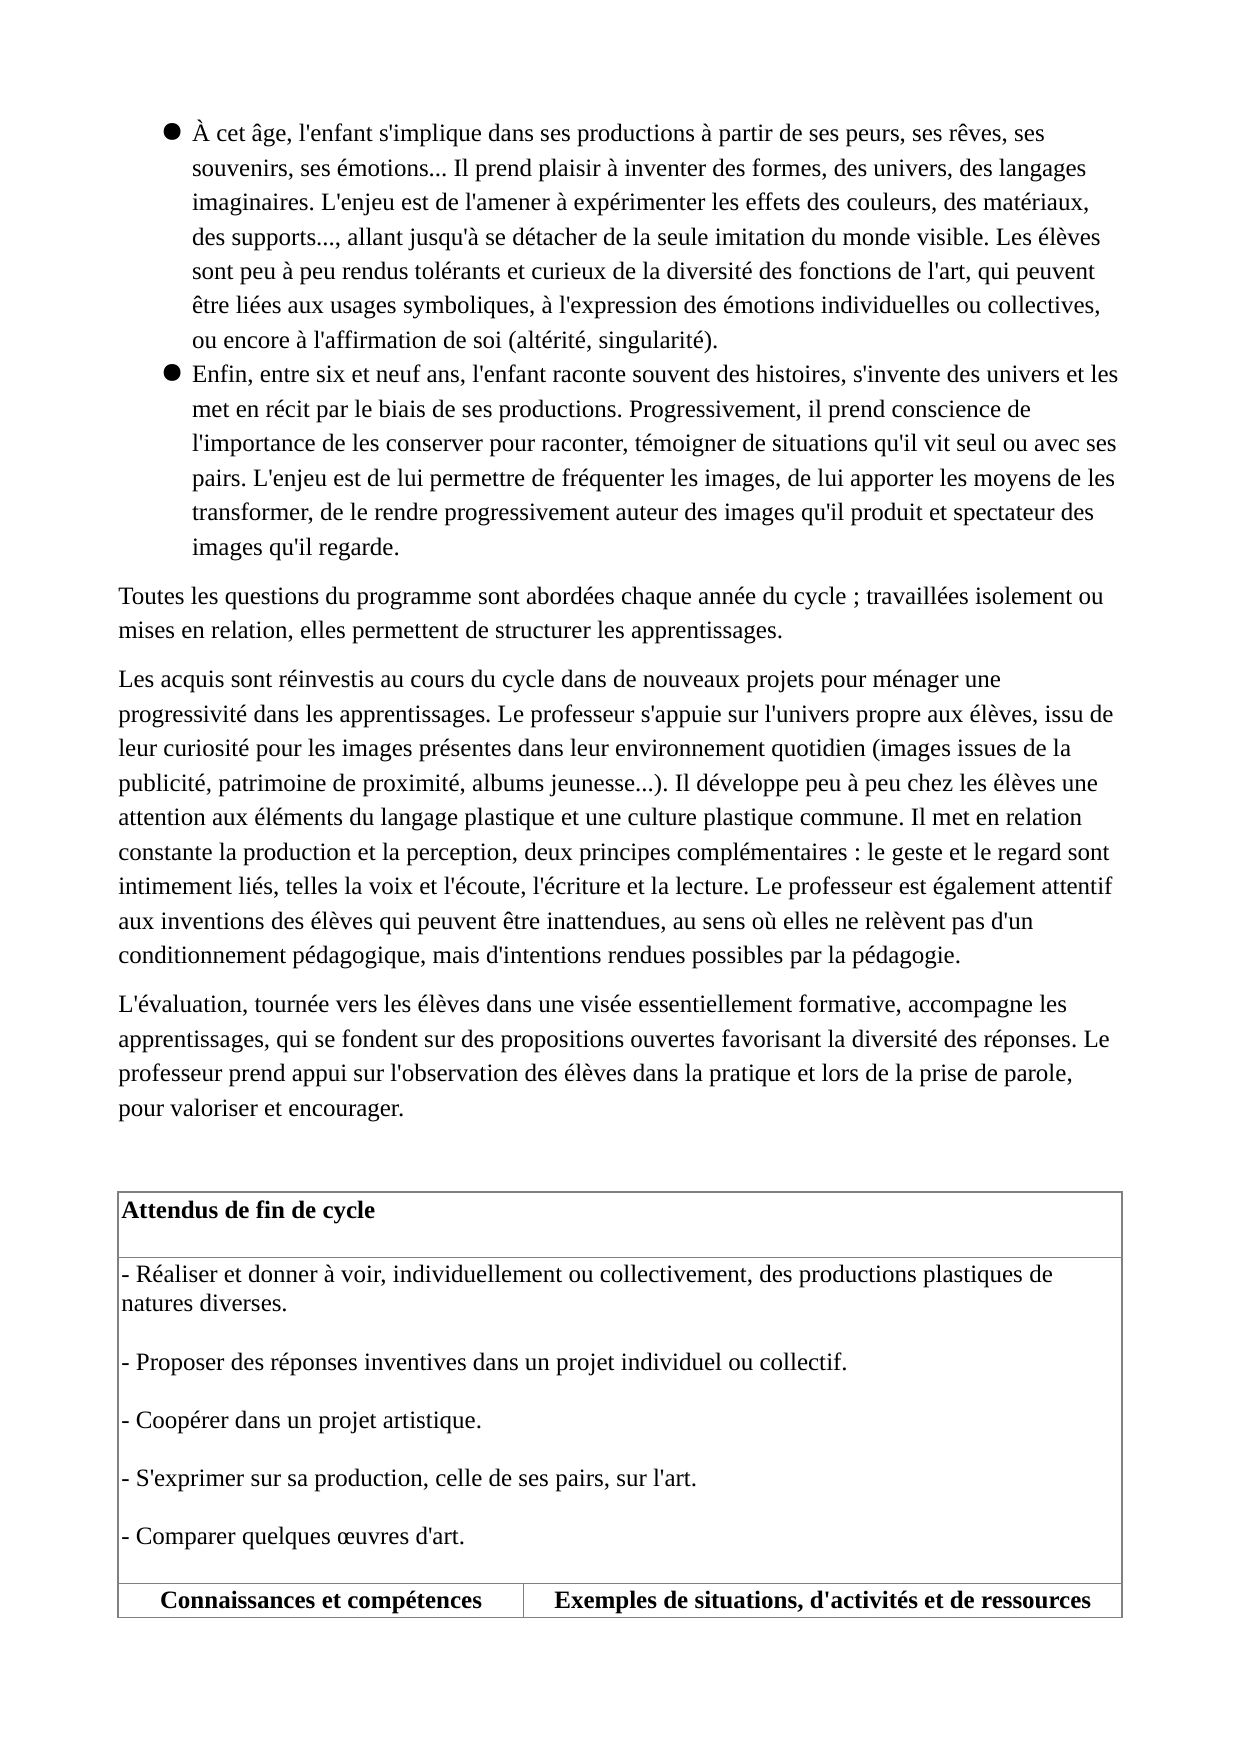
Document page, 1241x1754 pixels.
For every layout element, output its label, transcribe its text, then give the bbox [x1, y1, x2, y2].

list Enfin, entre six et neuf ans, l'enfant raconte souvent des histoires, s'invente des univers et les met en récit par le biais de ses productions. Progressivement, il prend conscience de l'importance de les conserver pour raconter, témoigner de situations qu'il vit seul ou avec ses pairs. L'enjeu est de lui permettre de fréquenter les images, de lui apporter les moyens de les transformer, de le rendre progressivement auteur des images qu'il produit et spectateur des images qu'il regarde. [162, 359, 1122, 561]
table_cell Exemples de situations, d'activités et de ressources [524, 1584, 1121, 1617]
list À cet âge, l'enfant s'implique dans ses productions à partir de ses peurs, ses rêves, ses souvenirs, ses émotions... Il prend plaisir à inventer des formes, des univers, des langages imaginaires. L'enjeu est de l'amener à expérimenter les effets des couleurs, des matériaux, des supports..., allant jusqu'à se détacher de la seule imitation du monde visible. Les élèves sont peu à peu rendus tolérants et curieux de la diversité des fonctions de l'art, qui peuvent être liées aux usages symboliques, à l'expression des émotions individuelles ou collectives, ou encore à l'affirmation de soi (altérité, singularité). [162, 118, 1122, 354]
text Toutes les questions du programme sont abordées chaque année du cycle ; travaillées isolement ou mises en relation, elles permettent de structurer les apprentissages. [118, 581, 1122, 644]
table_cell Connaissances et compétences [119, 1584, 523, 1617]
table_header Attendus de fin de cycle [119, 1193, 1121, 1257]
table_cell - Réaliser et donner à voir, individuellement ou collectivement, des productions plastiques de natures diverses. - Proposer des réponses inventives dans un projet individuel ou collectif. - Coopérer dans un projet artistique. - S'exprimer sur sa production, celle de ses pairs, sur l'art. - Comparer quelques œuvres d'art. [119, 1258, 1121, 1582]
text L'évaluation, tournée vers les élèves dans une visée essentiellement formative, accompagne les apprentissages, qui se fondent sur des propositions ouvertes favorisant la diversité des réponses. Le professeur prend appui sur l'observation des élèves dans la pratique et lors de la prise de parole, pour valoriser et encourager. [118, 989, 1122, 1122]
text Les acquis sont réinvestis au cours du cycle dans de nouveaux projets pour ménager une progressivité dans les apprentissages. Le professeur s'appuie sur l'univers propre aux élèves, issu de leur curiosité pour les images présentes dans leur environnement quotidien (images issues de la publicité, patrimoine de proximité, albums jeunesse...). Il développe peu à peu chez les élèves une attention aux éléments du langage plastique et une culture plastique commune. Il met en relation constante la production et la perception, deux principes complémentaires : le geste et le regard sont intimement liés, telles la voix et l'écoute, l'écriture et la lecture. Le professeur est également attentif aux inventions des élèves qui peuvent être inattendues, au sens où elles ne relèvent pas d'un conditionnement pédagogique, mais d'intentions rendues possibles par la pédagogie. [118, 664, 1122, 969]
